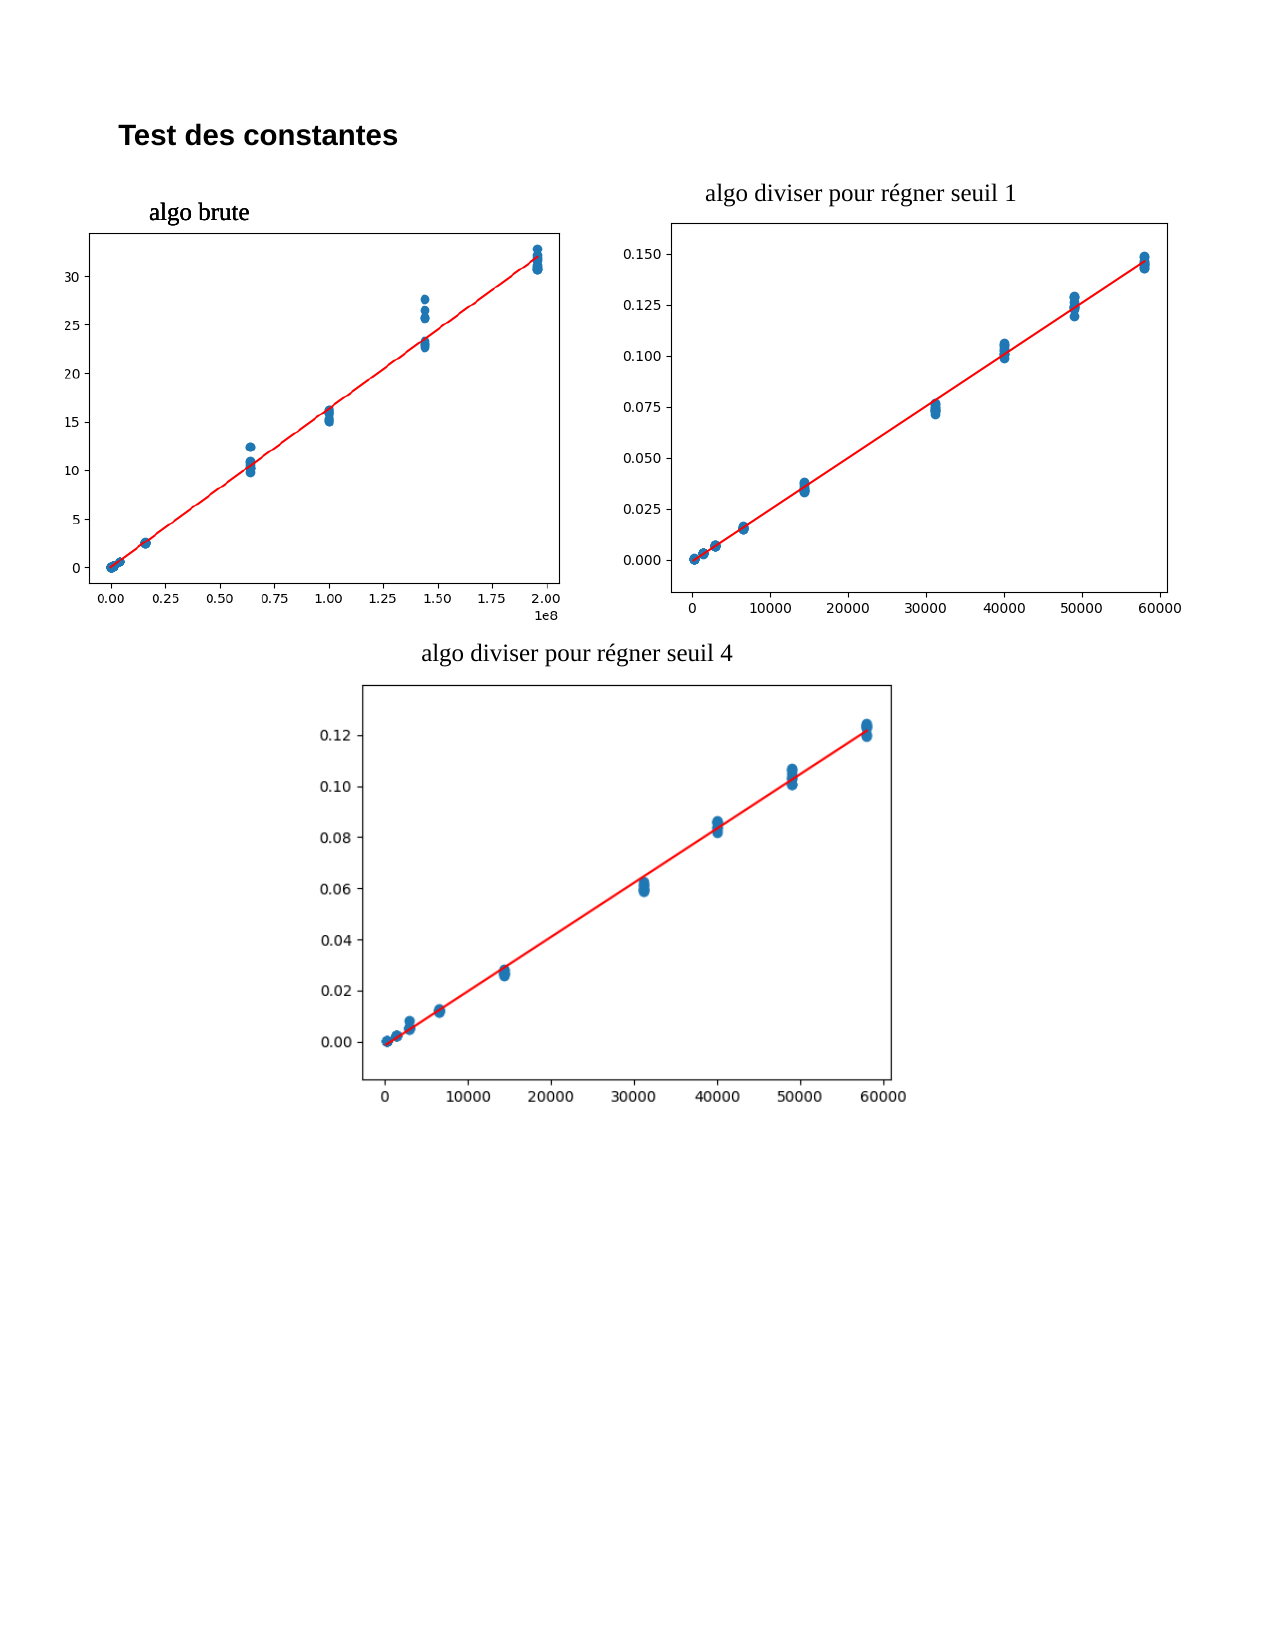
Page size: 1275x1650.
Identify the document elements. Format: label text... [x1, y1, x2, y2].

picture [13, 165, 1231, 1136]
subtitle Test des constantes [118, 118, 1157, 152]
